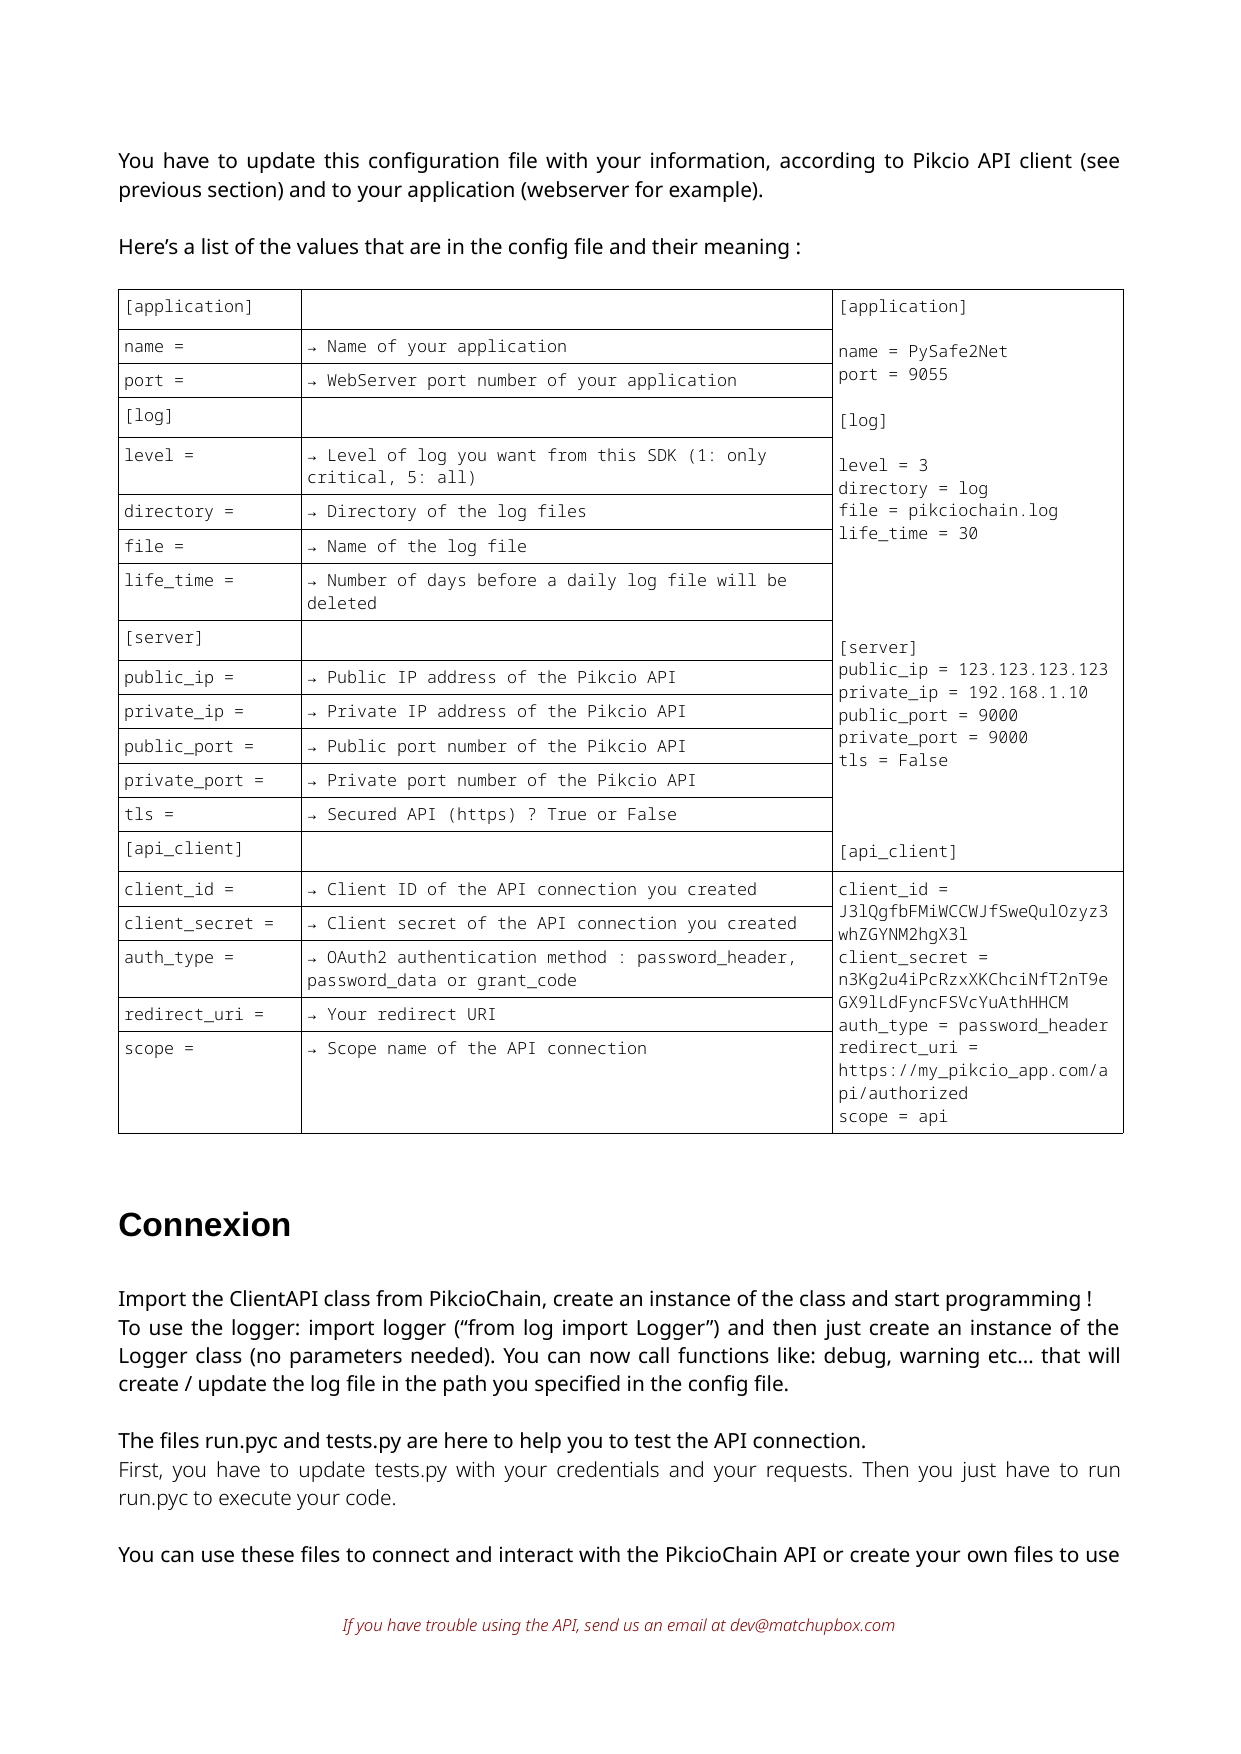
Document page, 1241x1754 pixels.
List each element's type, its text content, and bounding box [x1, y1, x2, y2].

table_cell auth_type = [119, 941, 301, 997]
table_cell public_ip = [119, 661, 301, 694]
table_cell [302, 398, 832, 437]
text The files run.pyc and tests.py are here to help you to test the API connection. [118, 1426, 1122, 1455]
table_cell → Public IP address of the Pikcio API [302, 661, 832, 694]
table_cell → Your redirect URI [302, 998, 832, 1031]
table_cell [api_client] [119, 832, 301, 871]
table_cell scope = [119, 1032, 301, 1133]
table_header [application] [119, 290, 301, 329]
text First, you have to update tests.py with your credentials and your requests. Then you just have to run run.pyc to execute your code. [118, 1455, 1122, 1512]
table_cell → Scope name of the API connection [302, 1032, 832, 1133]
table_cell → OAuth2 authentication method : password_header, password_data or grant_code [302, 941, 832, 997]
table_cell public_port = [119, 729, 301, 763]
table_header client_id = J3lQgfbFMiWCCWJfSweQulOzyz3whZGYNM2hgX3l client_secret = n3Kg2u4iPcRzxXKChciNfT2nT9eGX9lLdFyncFSVcYuAthHHCM auth_type = password_header redirect_uri = https://my_pikcio_app.com/api/authorized scope = api [833, 872, 1123, 1133]
table_cell [302, 621, 832, 660]
subtitle Connexion [118, 1205, 1122, 1243]
table_cell → Client secret of the API connection you created [302, 907, 832, 940]
table_cell client_secret = [119, 907, 301, 940]
text Import the ClientAPI class from PikcioChain, create an instance of the class and start programming ! [118, 1284, 1122, 1313]
table_cell file = [119, 530, 301, 563]
table_cell → Name of your application [302, 330, 832, 363]
table_cell [server] [119, 621, 301, 660]
table_header → Client ID of the API connection you created [302, 872, 832, 906]
table_cell name = [119, 330, 301, 363]
table_cell port = [119, 364, 301, 397]
table_cell → Number of days before a daily log file will be deleted [302, 564, 832, 620]
table_cell [302, 832, 832, 871]
text Here’s a list of the values that are in the config file and their meaning : [118, 232, 1122, 260]
text To use the logger: import logger (“from log import Logger”) and then just create an instance of the Logger class (no parameters needed). You can now call functions like: debug, warning etc… that will create / update the log file in the path you specified in the config file. [118, 1313, 1122, 1398]
table_header [application] name = PySafe2Net port = 9055 [log] level = 3 directory = log file = pikciochain.log life_time = 30 [server] public_ip = 123.123.123.123 private_ip = 192.168.1.10 public_port = 9000 private_port = 9000 tls = False [api_client] [833, 290, 1123, 871]
table_cell redirect_uri = [119, 998, 301, 1031]
table_header client_id = [119, 872, 301, 906]
table_cell directory = [119, 495, 301, 528]
table_cell private_port = [119, 764, 301, 797]
table_cell → Level of log you want from this SDK (1: only critical, 5: all) [302, 438, 832, 494]
text You can use these files to connect and interact with the PikcioChain API or create your own files to use [118, 1540, 1122, 1569]
table_cell → Secured API (https) ? True or False [302, 798, 832, 831]
table_cell tls = [119, 798, 301, 831]
table_cell life_time = [119, 564, 301, 620]
table_cell → Name of the log file [302, 530, 832, 563]
table_cell → Private IP address of the Pikcio API [302, 695, 832, 728]
table_cell → Directory of the log files [302, 495, 832, 528]
table_cell private_ip = [119, 695, 301, 728]
table_cell → Private port number of the Pikcio API [302, 764, 832, 797]
table_cell [log] [119, 398, 301, 437]
table_cell → WebServer port number of your application [302, 364, 832, 397]
table_cell → Public port number of the Pikcio API [302, 729, 832, 763]
table_cell level = [119, 438, 301, 494]
text You have to update this configuration file with your information, according to Pikcio API client (see previous section) and to your application (webserver for example). [118, 147, 1122, 203]
table_header [302, 290, 832, 329]
